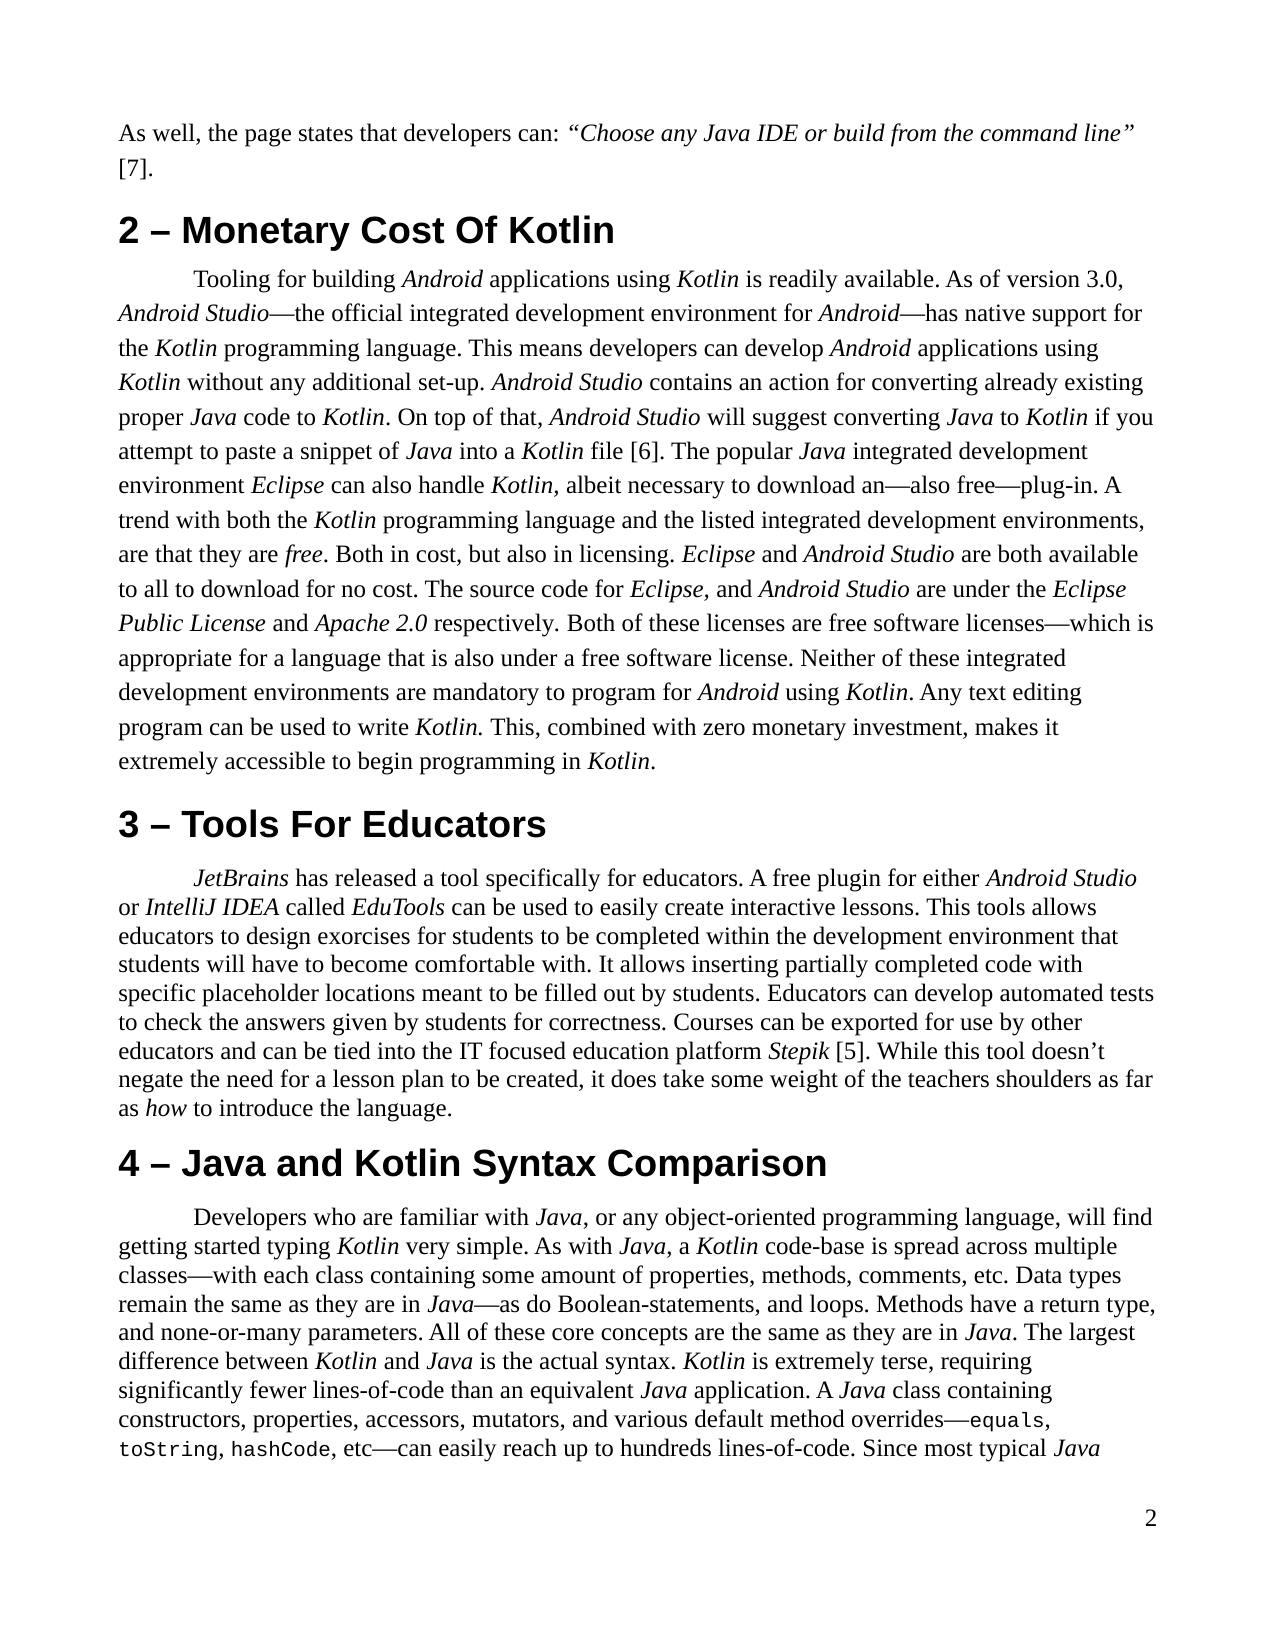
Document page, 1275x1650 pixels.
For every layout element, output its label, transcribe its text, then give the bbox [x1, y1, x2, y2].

subtitle 4 – Java and Kotlin Syntax Comparison [118, 1140, 1157, 1184]
text JetBrains has released a tool specifically for educators. A free plugin for either Android Studio or IntelliJ IDEA called EduTools can be used to easily create interactive lessons. This tools allows educators to design exorcises for students to be completed within the development environment that students will have to become comfortable with. It allows inserting partially completed code with specific placeholder locations meant to be filled out by students. Educators can develop automated tests to check the answers given by students for correctness. Courses can be exported for use by other educators and can be tied into the IT focused education platform Stepik [5]. While this tool doesn’t negate the need for a lesson plan to be created, it does take some weight of the teachers shoulders as far as how to introduce the language. [118, 863, 1157, 1122]
text Developers who are familiar with Java, or any object-oriented programming language, will find getting started typing Kotlin very simple. As with Java, a Kotlin code-base is spread across multiple classes—with each class containing some amount of properties, methods, comments, etc. Data types remain the same as they are in Java—as do Boolean-statements, and loops. Methods have a return type, and none-or-many parameters. All of these core concepts are the same as they are in Java. The largest difference between Kotlin and Java is the actual syntax. Kotlin is extremely terse, requiring significantly fewer lines-of-code than an equivalent Java application. A Java class containing constructors, properties, accessors, mutators, and various default method overrides—equals, toString, hashCode, etc—can easily reach up to hundreds lines-of-code. Since most typical Java [118, 1202, 1157, 1463]
subtitle 3 – Tools For Educators [118, 801, 1157, 845]
subtitle 2 – Monetary Cost Of Kotlin [118, 208, 1157, 251]
text Tooling for building Android applications using Kotlin is readily available. As of version 3.0, Android Studio—the official integrated development environment for Android—has native support for the Kotlin programming language. This means developers can develop Android applications using Kotlin without any additional set-up. Android Studio contains an action for converting already existing proper Java code to Kotlin. On top of that, Android Studio will suggest converting Java to Kotlin if you attempt to paste a snippet of Java into a Kotlin file [6]. The popular Java integrated development environment Eclipse can also handle Kotlin, albeit necessary to download an—also free—plug-in. A trend with both the Kotlin programming language and the listed integrated development environments, are that they are free. Both in cost, but also in licensing. Eclipse and Android Studio are both available to all to download for no cost. The source code for Eclipse, and Android Studio are under the Eclipse Public License and Apache 2.0 respectively. Both of these licenses are free software licenses—which is appropriate for a language that is also under a free software license. Neither of these integrated development environments are mandatory to program for Android using Kotlin. Any text editing program can be used to write Kotlin. This, combined with zero monetary investment, makes it extremely accessible to begin programming in Kotlin. [118, 264, 1157, 775]
text As well, the page states that developers can: “Choose any Java IDE or build from the command line” [7]. [118, 118, 1157, 181]
